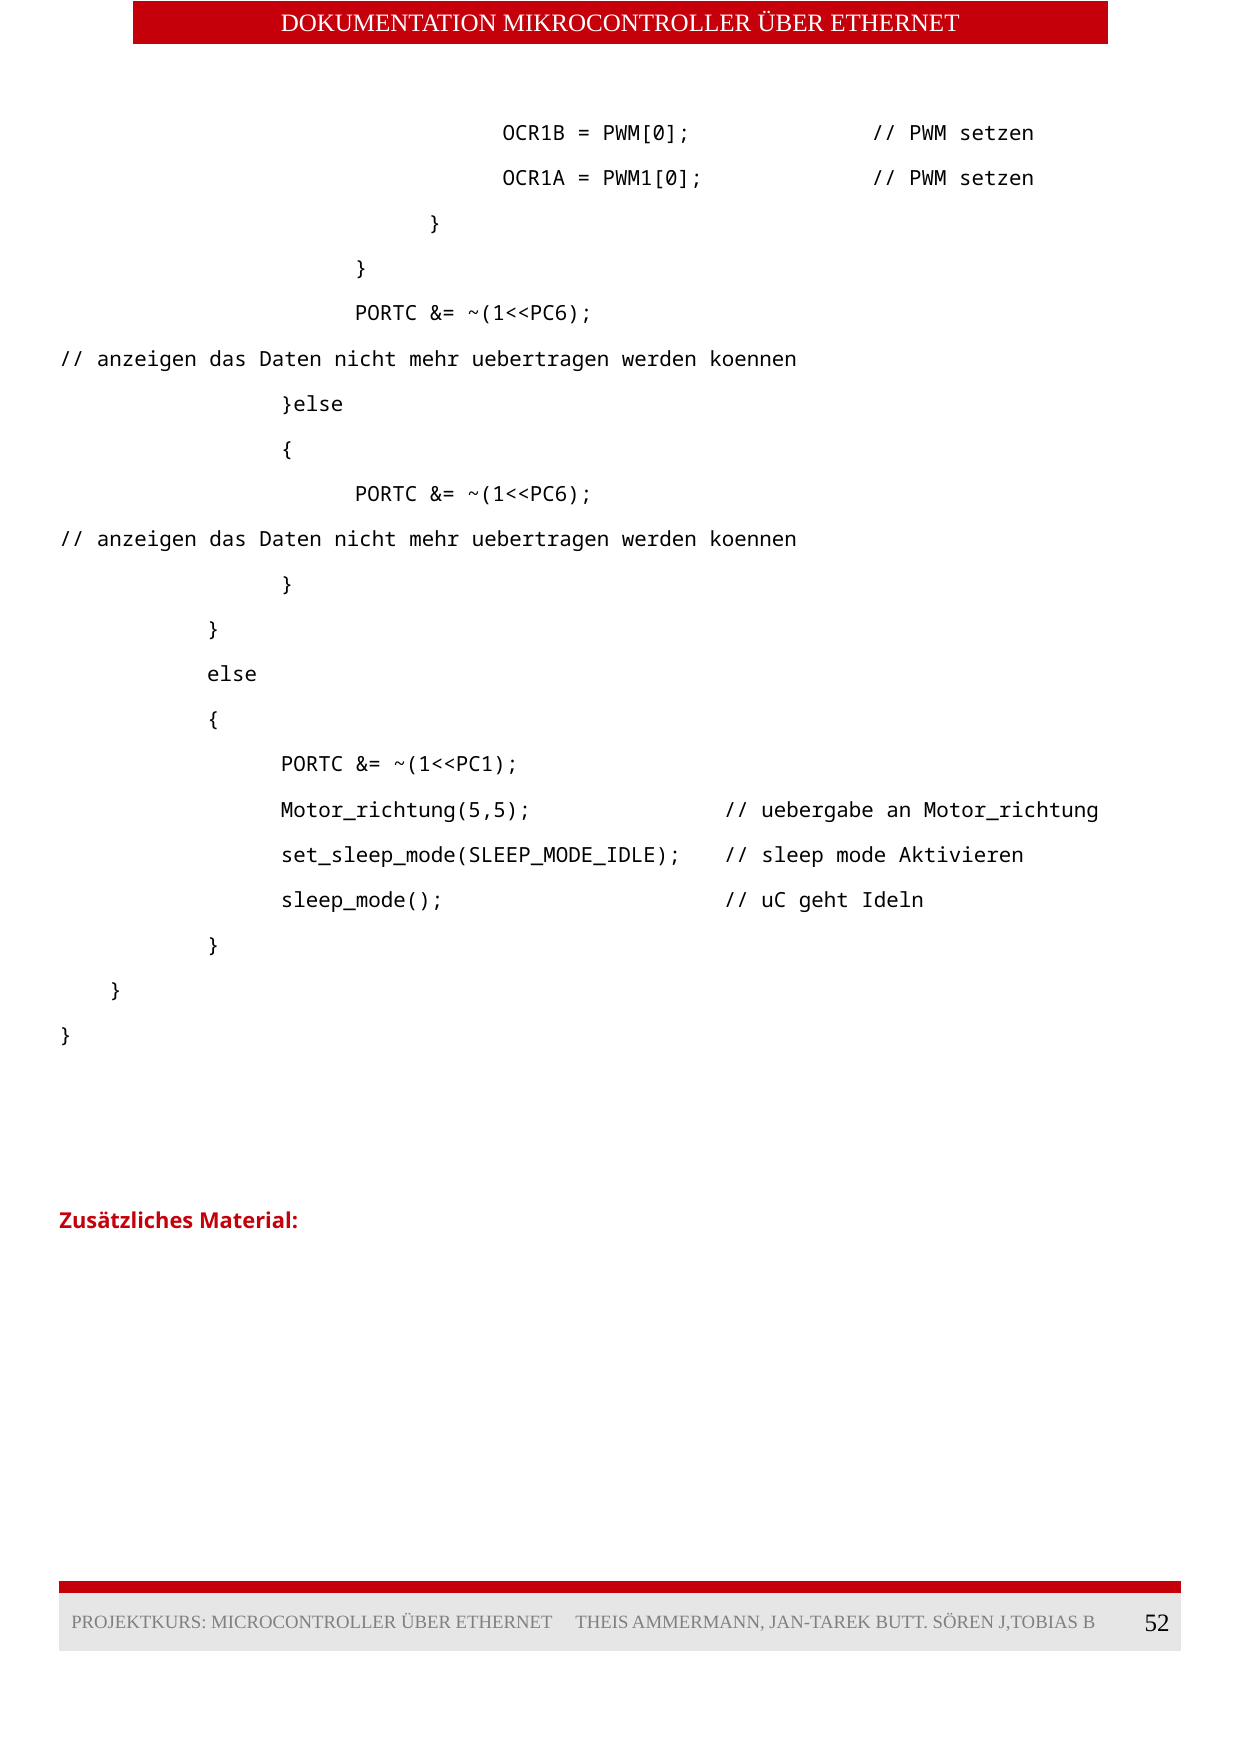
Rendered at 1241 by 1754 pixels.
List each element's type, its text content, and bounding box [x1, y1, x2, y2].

text // anzeigen das Daten nicht mehr uebertragen werden koennen [59, 344, 1181, 372]
text Zusätzliches Material: [59, 1205, 1181, 1234]
text PORTC &= ~(1<<PC6); [59, 298, 1181, 327]
text { [59, 704, 1181, 733]
text OCR1B = PWM[0]; // PWM setzen [59, 118, 1181, 147]
text set_sleep_mode(SLEEP_MODE_IDLE); // sleep mode Aktivieren [59, 840, 1181, 868]
text OCR1A = PWM1[0]; // PWM setzen [59, 163, 1181, 192]
text } [59, 614, 1181, 643]
text } [59, 569, 1181, 598]
text PORTC &= ~(1<<PC1); [59, 749, 1181, 778]
text PORTC &= ~(1<<PC6); [59, 479, 1181, 507]
text } [59, 1020, 1181, 1049]
text } [59, 208, 1181, 237]
text else [59, 659, 1181, 688]
text Motor_richtung(5,5); // uebergabe an Motor_richtung [59, 795, 1181, 823]
text // anzeigen das Daten nicht mehr uebertragen werden koennen [59, 524, 1181, 552]
text sleep_mode(); // uC geht Ideln [59, 885, 1181, 913]
text } [59, 975, 1181, 1003]
text { [59, 434, 1181, 462]
text }else [59, 389, 1181, 417]
text } [59, 253, 1181, 282]
text } [59, 930, 1181, 958]
